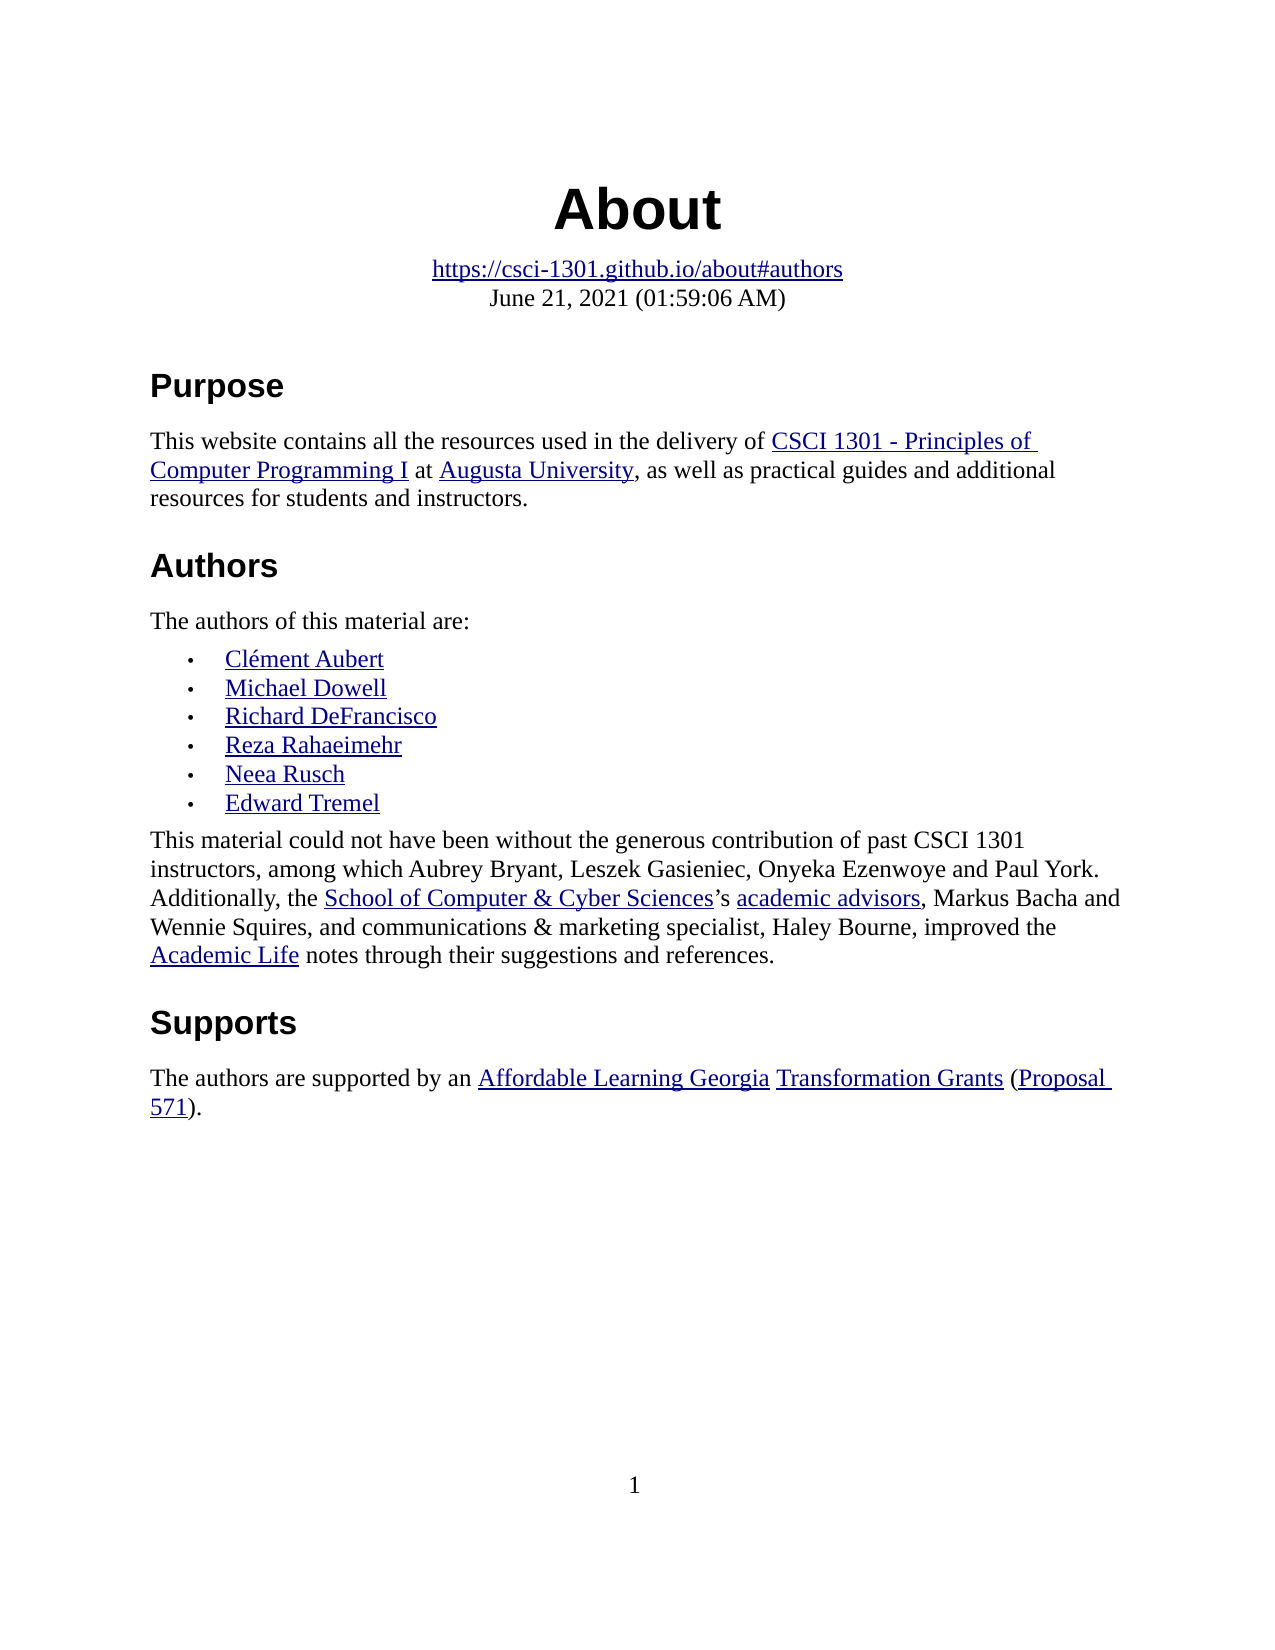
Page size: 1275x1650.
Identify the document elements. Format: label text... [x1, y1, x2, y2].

list Edward Tremel [187, 788, 1125, 816]
text The authors are supported by an Affordable Learning Georgia Transformation Grants (Proposal 571). [150, 1063, 1125, 1121]
list Michael Dowell [187, 673, 1125, 701]
text This material could not have been without the generous contribution of past CSCI 1301 instructors, among which Aubrey Bryant, Leszek Gasieniec, Onyeka Ezenwoye and Paul York. Additionally, the School of Computer & Cyber Sciences’s academic advisors, Markus Bacha and Wennie Squires, and communications & marketing specialist, Haley Bourne, improved the Academic Life notes through their suggestions and references. [150, 825, 1125, 969]
list Clément Aubert [187, 644, 1125, 673]
subtitle Supports [150, 1003, 1125, 1042]
subtitle Purpose [150, 366, 1125, 404]
text This website contains all the resources used in the delivery of CSCI 1301 - Principles of Computer Programming I at Augusta University, as well as practical guides and additional resources for students and instructors. [150, 426, 1125, 512]
list Richard DeFrancisco [187, 701, 1125, 730]
title About [150, 175, 1125, 242]
list Neea Rusch [187, 759, 1125, 788]
text https://csci-1301.github.io/about#authors [150, 254, 1125, 283]
text June 21, 2021 (01:59:06 AM) [150, 283, 1125, 312]
subtitle Authors [150, 546, 1125, 585]
text The authors of this material are: [150, 606, 1125, 635]
list Reza Rahaeimehr [187, 730, 1125, 759]
